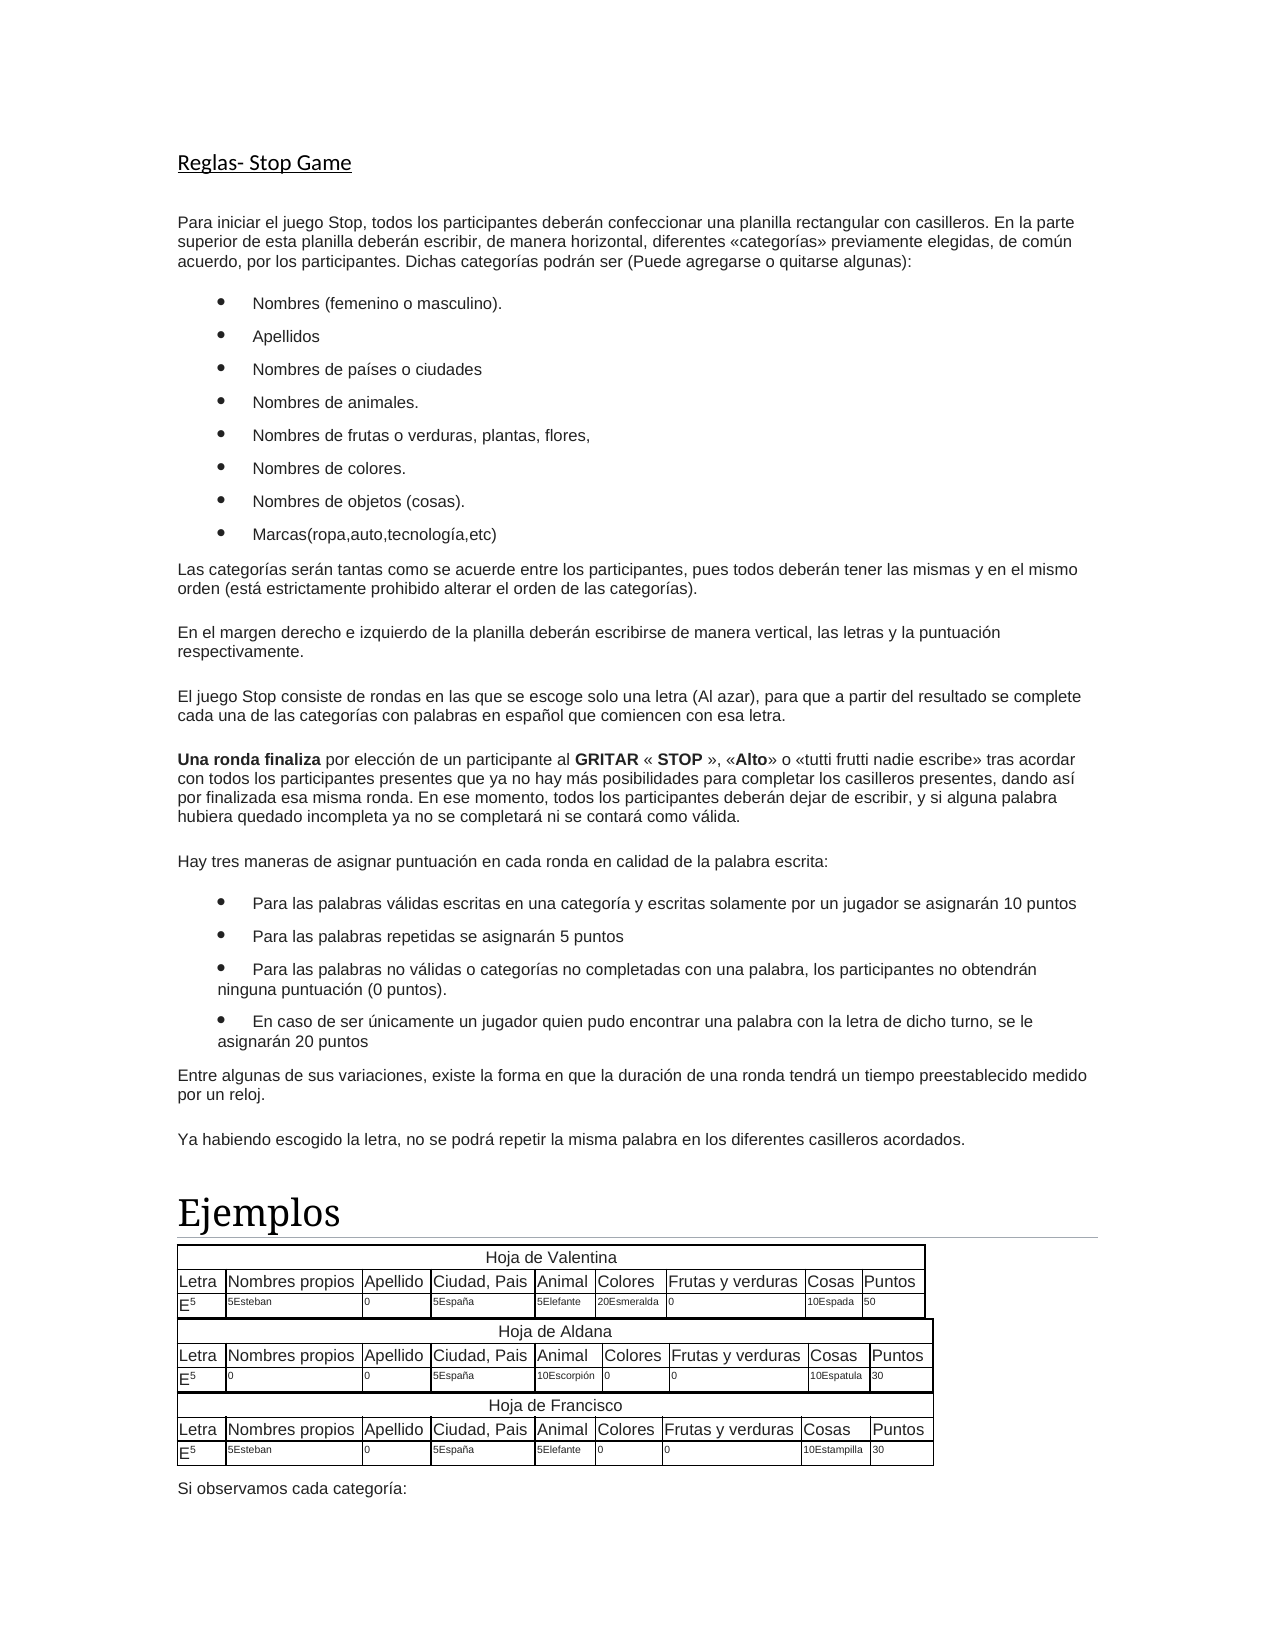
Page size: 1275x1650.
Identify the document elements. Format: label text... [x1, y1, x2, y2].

table_cell Cosas [809, 1344, 869, 1366]
table_cell 0 [670, 1368, 808, 1391]
table_cell Puntos [863, 1270, 924, 1292]
table_cell 0 [363, 1368, 430, 1391]
table_cell 5Elefante [536, 1442, 595, 1464]
text Ejemplos [177, 1186, 1098, 1237]
list Nombres de objetos (cosas). [217, 492, 1098, 512]
list Apellidos [217, 327, 1098, 347]
list Nombres de países o ciudades [217, 359, 1098, 380]
table_cell 5España [432, 1442, 534, 1464]
text Reglas- Stop Game [177, 148, 1098, 176]
table_cell Apellido [363, 1270, 430, 1292]
table_cell 0 [227, 1368, 362, 1391]
table_cell 0 [596, 1442, 662, 1464]
table_cell 5España [432, 1368, 534, 1391]
table_cell 30 [871, 1442, 933, 1464]
table_cell Animal [536, 1344, 602, 1366]
table_cell 5España [432, 1294, 534, 1317]
table_cell Colores [596, 1418, 662, 1440]
table_cell 5Elefante [536, 1294, 595, 1317]
table_cell Puntos [871, 1344, 932, 1366]
table_cell Animal [536, 1418, 595, 1440]
list Nombres (femenino o masculino). [217, 293, 1098, 314]
table_cell 50 [863, 1294, 924, 1317]
table_cell 0 [363, 1442, 430, 1464]
text Entre algunas de sus variaciones, existe la forma en que la duración de una ronda tendrá un tiempo preestablecido medido por un reloj. [177, 1066, 1098, 1104]
text Para iniciar el juego Stop, todos los participantes deberán confeccionar una planilla rectangular con casilleros. En la parte superior de esta planilla deberán escribir, de manera horizontal, diferentes «categorías» previamente elegidas, de común acuerdo, por los participantes. Dichas categorías podrán ser (Puede agregarse o quitarse algunas): [177, 213, 1098, 271]
table_cell Letra [178, 1270, 225, 1292]
table_cell 20Esmeralda [596, 1294, 666, 1317]
table_cell E5 [178, 1294, 225, 1317]
table_cell Cosas [802, 1418, 870, 1440]
table_cell Nombres propios [227, 1270, 362, 1292]
table_cell 10Espatula [809, 1368, 869, 1391]
table_cell 10Espada [806, 1294, 862, 1317]
table_cell Puntos [871, 1418, 933, 1440]
table_cell 30 [871, 1368, 932, 1391]
table_cell 0 [667, 1294, 805, 1317]
table_cell Letra [178, 1344, 225, 1366]
text Hay tres maneras de asignar puntuación en cada ronda en calidad de la palabra escrita: [177, 851, 1098, 871]
table_cell E5 [178, 1368, 225, 1391]
table_cell Ciudad, Pais [432, 1344, 534, 1366]
table_cell E5 [178, 1442, 225, 1464]
table_cell Animal [536, 1270, 595, 1292]
table_cell Nombres propios [227, 1344, 362, 1366]
table_cell Apellido [363, 1418, 430, 1440]
table_cell 10Estampilla [802, 1442, 870, 1464]
table_header Hoja de Francisco [178, 1394, 933, 1416]
table_cell 0 [603, 1368, 669, 1391]
list Para las palabras no válidas o categorías no completadas con una palabra, los participantes no obtendrán ninguna puntuación (0 puntos). [217, 959, 1098, 999]
table_header Hoja de Valentina [178, 1246, 924, 1268]
text Si observamos cada categoría: [177, 1479, 1098, 1498]
list Nombres de frutas o verduras, plantas, flores, [217, 426, 1098, 446]
text Ya habiendo escogido la letra, no se podrá repetir la misma palabra en los diferentes casilleros acordados. [177, 1129, 1098, 1148]
table_cell Frutas y verduras [663, 1418, 801, 1440]
table_header Hoja de Aldana [178, 1320, 932, 1342]
table_cell 10Escorpión [536, 1368, 602, 1391]
table_cell Frutas y verduras [670, 1344, 808, 1366]
list Para las palabras válidas escritas en una categoría y escritas solamente por un jugador se asignarán 10 puntos [217, 893, 1098, 914]
table_cell Colores [603, 1344, 669, 1366]
table_cell 0 [363, 1294, 430, 1317]
table_cell 5Esteban [227, 1442, 362, 1464]
text El juego Stop consiste de rondas en las que se escoge solo una letra (Al azar), para que a partir del resultado se complete cada una de las categorías con palabras en español que comiencen con esa letra. [177, 686, 1098, 725]
list Marcas(ropa,auto,tecnología,etc) [217, 525, 1098, 545]
list En caso de ser únicamente un jugador quien pudo encontrar una palabra con la letra de dicho turno, se le asignarán 20 puntos [217, 1012, 1098, 1051]
table_cell Apellido [363, 1344, 430, 1366]
table_cell Ciudad, Pais [432, 1418, 534, 1440]
table_cell 5Esteban [227, 1294, 362, 1317]
table_cell Cosas [806, 1270, 862, 1292]
list Para las palabras repetidas se asignarán 5 puntos [217, 927, 1098, 947]
list Nombres de animales. [217, 393, 1098, 413]
table_cell 0 [663, 1442, 801, 1464]
table_cell Colores [596, 1270, 666, 1292]
table_cell Ciudad, Pais [432, 1270, 534, 1292]
text Una ronda finaliza por elección de un participante al GRITAR « STOP », «Alto» o «tutti frutti nadie escribe» tras acordar con todos los participantes presentes que ya no hay más posibilidades para completar los casilleros presentes, dando así por finalizada esa misma ronda. En ese momento, todos los participantes deberán dejar de escribir, y si alguna palabra hubiera quedado incompleta ya no se completará ni se contará como válida. [177, 750, 1098, 826]
list Nombres de colores. [217, 459, 1098, 479]
text En el margen derecho e izquierdo de la planilla deberán escribirse de manera vertical, las letras y la puntuación respectivamente. [177, 623, 1098, 661]
table_cell Frutas y verduras [667, 1270, 805, 1292]
table_cell Nombres propios [227, 1418, 362, 1440]
text Las categorías serán tantas como se acuerde entre los participantes, pues todos deberán tener las mismas y en el mismo orden (está estrictamente prohibido alterar el orden de las categorías). [177, 560, 1098, 598]
table_cell Letra [178, 1418, 225, 1440]
